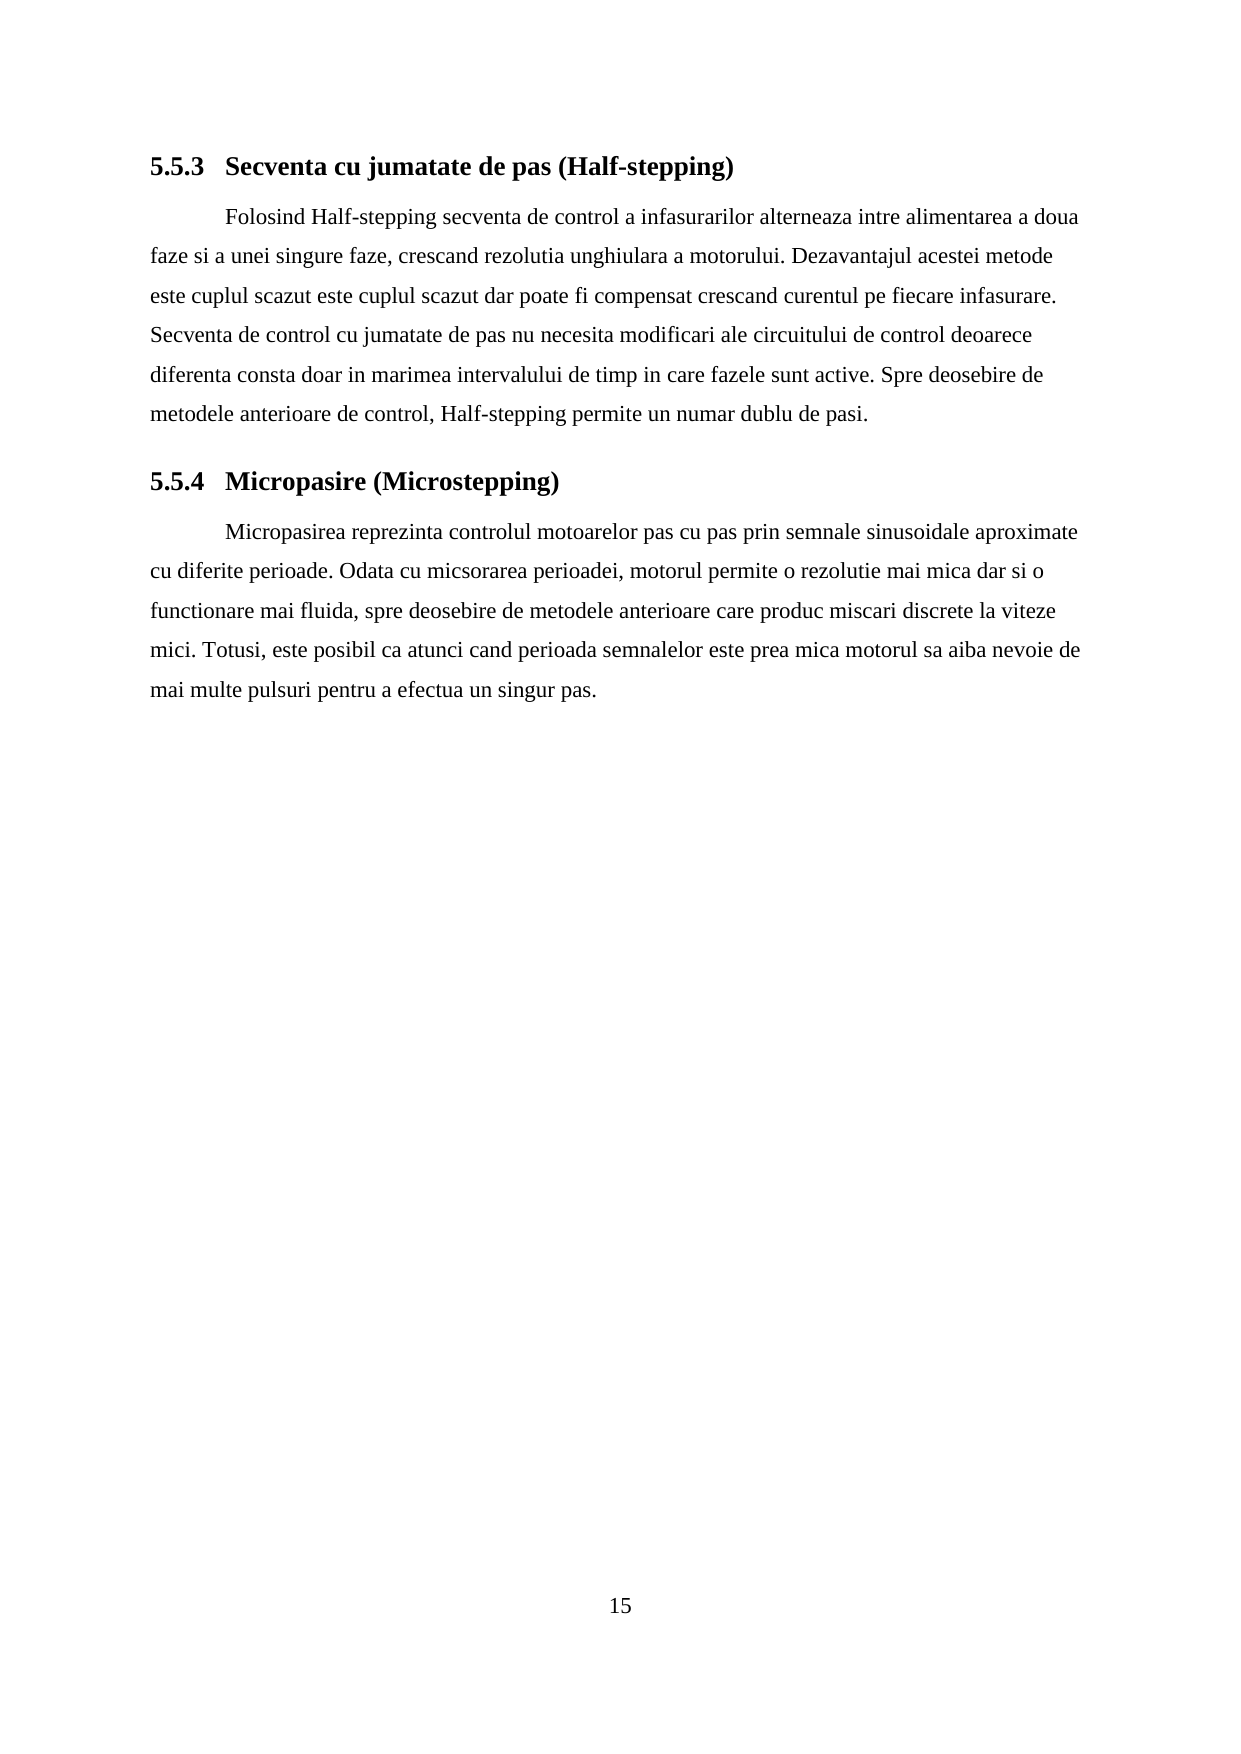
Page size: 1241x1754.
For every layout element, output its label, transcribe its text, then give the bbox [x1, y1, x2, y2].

subtitle Secventa cu jumatate de pas (Half-stepping) [150, 150, 1090, 181]
subtitle Micropasire (Microstepping) [150, 465, 1090, 496]
text Micropasirea reprezinta controlul motoarelor pas cu pas prin semnale sinusoidale aproximate cu diferite perioade. Odata cu micsorarea perioadei, motorul permite o rezolutie mai mica dar si o functionare mai fluida, spre deosebire de metodele anterioare care produc miscari discrete la viteze mici. Totusi, este posibil ca atunci cand perioada semnalelor este prea mica motorul sa aiba nevoie de mai multe pulsuri pentru a efectua un singur pas. [150, 518, 1090, 702]
text Folosind Half-stepping secventa de control a infasurarilor alterneaza intre alimentarea a doua faze si a unei singure faze, crescand rezolutia unghiulara a motorului. Dezavantajul acestei metode este cuplul scazut este cuplul scazut dar poate fi compensat crescand curentul pe fiecare infasurare. Secventa de control cu jumatate de pas nu necesita modificari ale circuitului de control deoarece diferenta consta doar in marimea intervalului de timp in care fazele sunt active. Spre deosebire de metodele anterioare de control, Half-stepping permite un numar dublu de pasi. [150, 203, 1090, 427]
